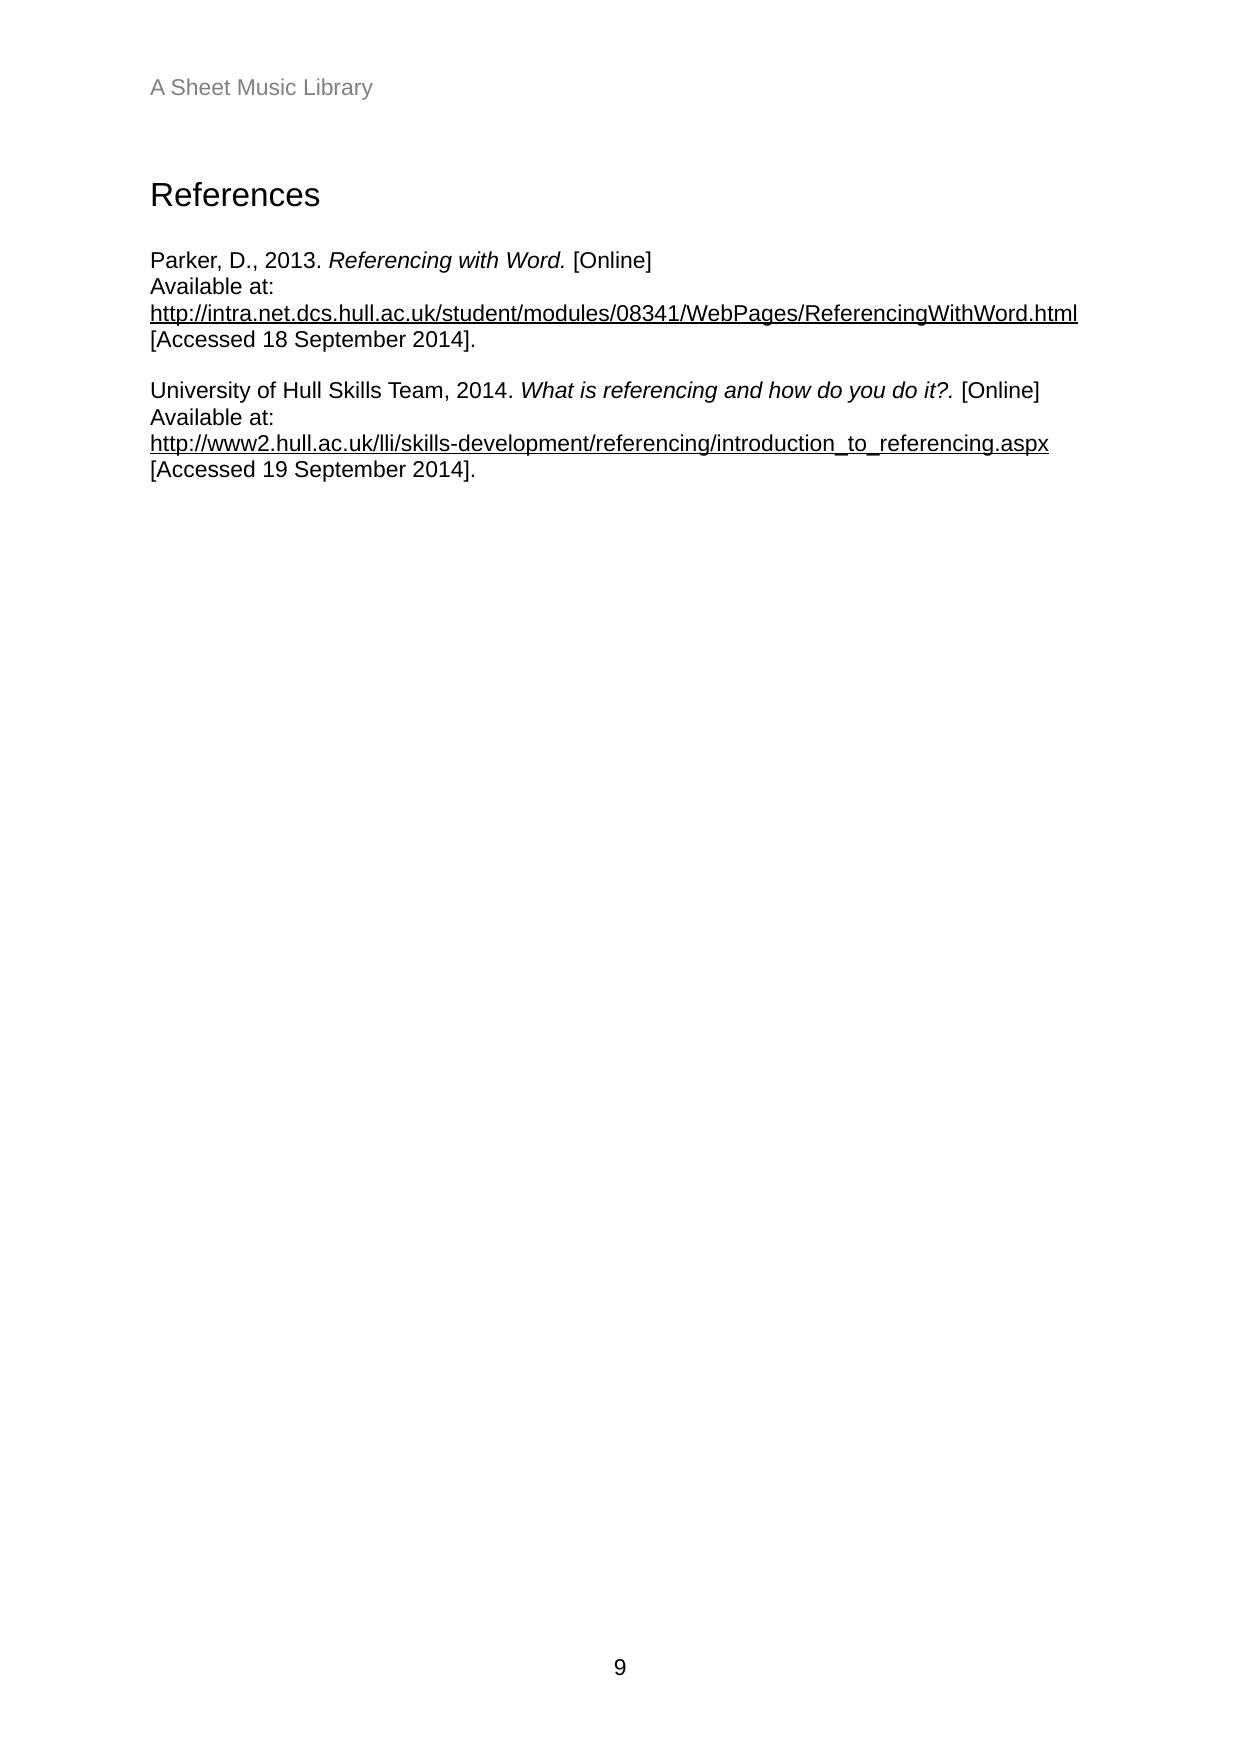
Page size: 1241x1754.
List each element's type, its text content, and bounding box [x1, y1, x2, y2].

text University of Hull Skills Team, 2014. What is referencing and how do you do it?. [Online] Available at: http://www2.hull.ac.uk/lli/skills-development/referencing/introduction_to_referencing.aspx [Accessed 19 September 2014]. [150, 377, 1090, 483]
subtitle References [150, 175, 1090, 213]
text Parker, D., 2013. Referencing with Word. [Online] Available at: http://intra.net.dcs.hull.ac.uk/student/modules/08341/WebPages/ReferencingWithWord.html [Accessed 18 September 2014]. [150, 247, 1090, 352]
